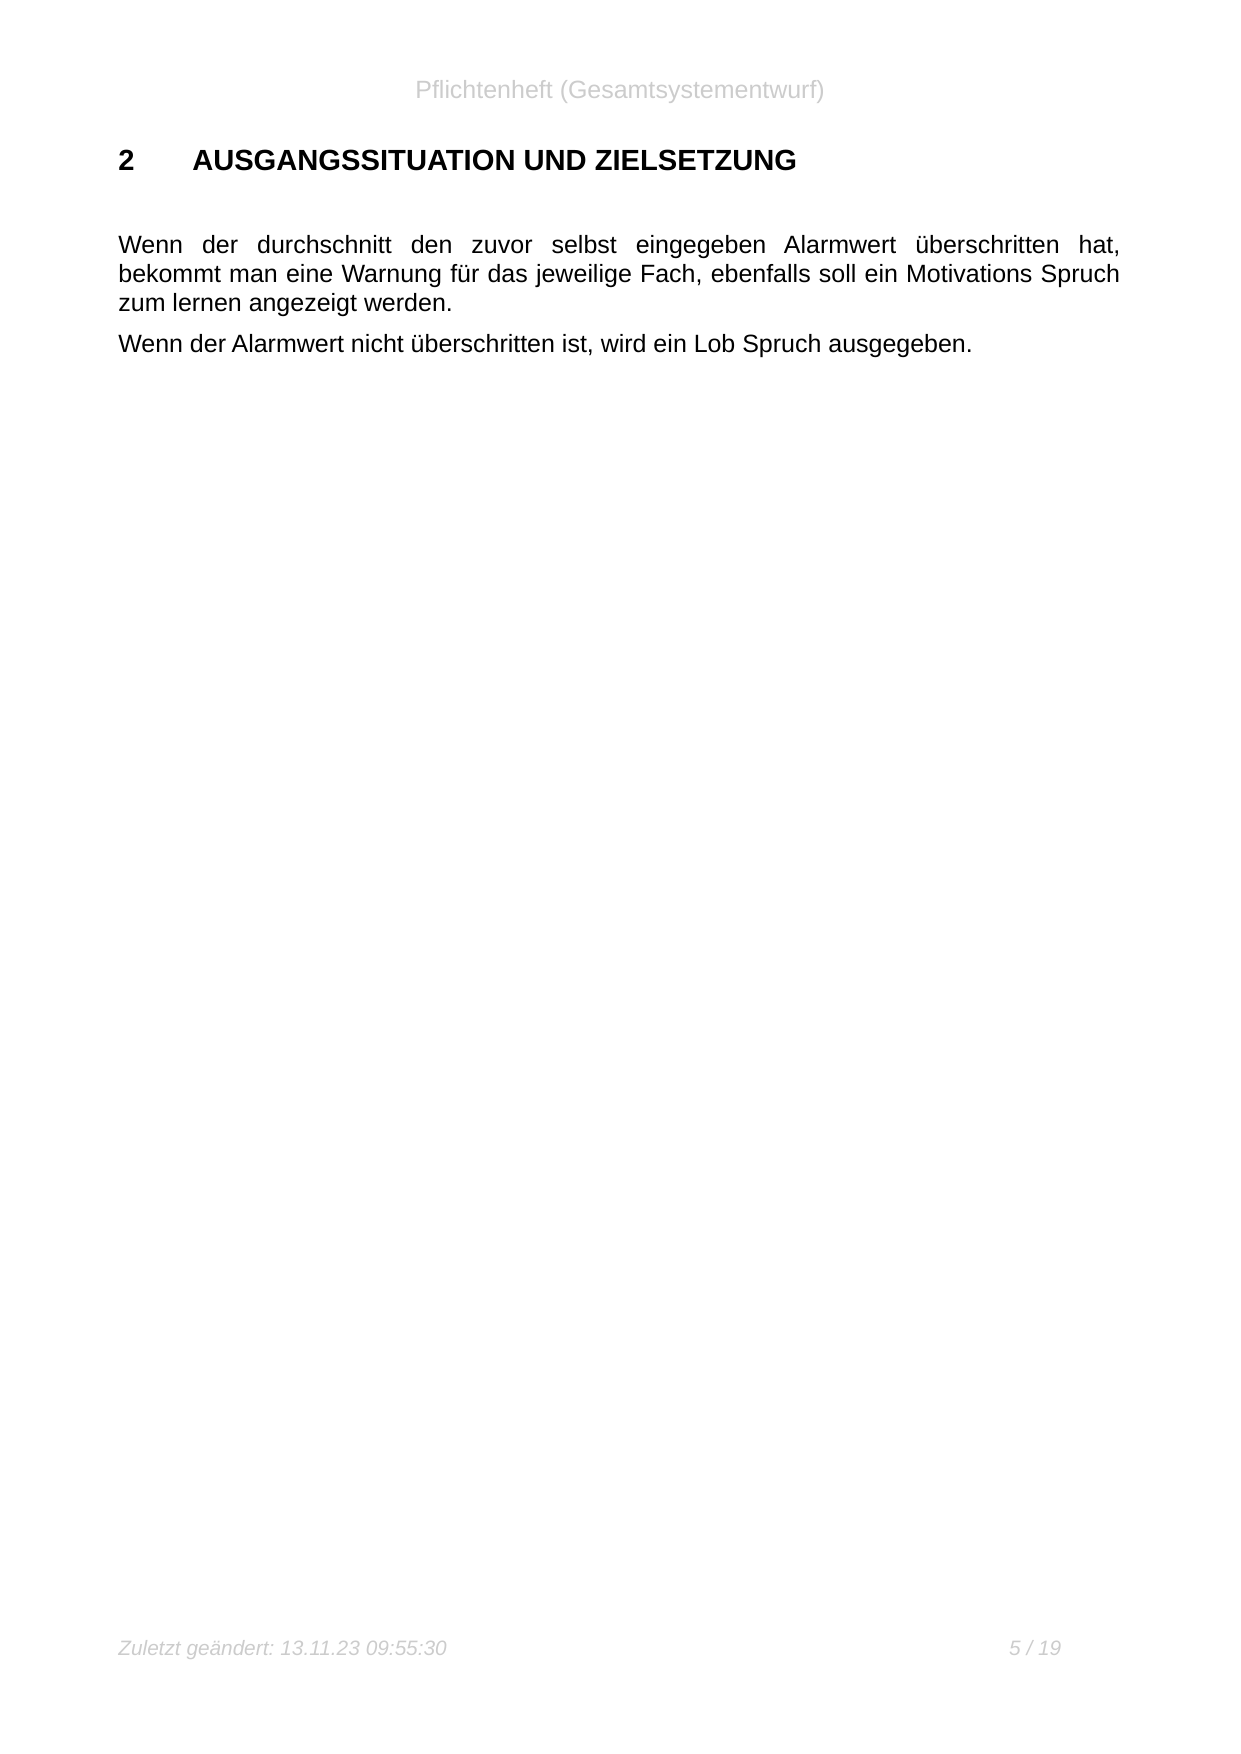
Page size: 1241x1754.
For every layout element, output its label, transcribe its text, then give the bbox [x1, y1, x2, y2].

text Wenn der durchschnitt den zuvor selbst eingegeben Alarmwert überschritten hat, bekommt man eine Warnung für das jeweilige Fach, ebenfalls soll ein Motivations Spruch zum lernen angezeigt werden. [118, 230, 1122, 317]
subtitle Ausgangssituation und Zielsetzung [118, 143, 1122, 177]
text Wenn der Alarmwert nicht überschritten ist, wird ein Lob Spruch ausgegeben. [118, 329, 1122, 358]
